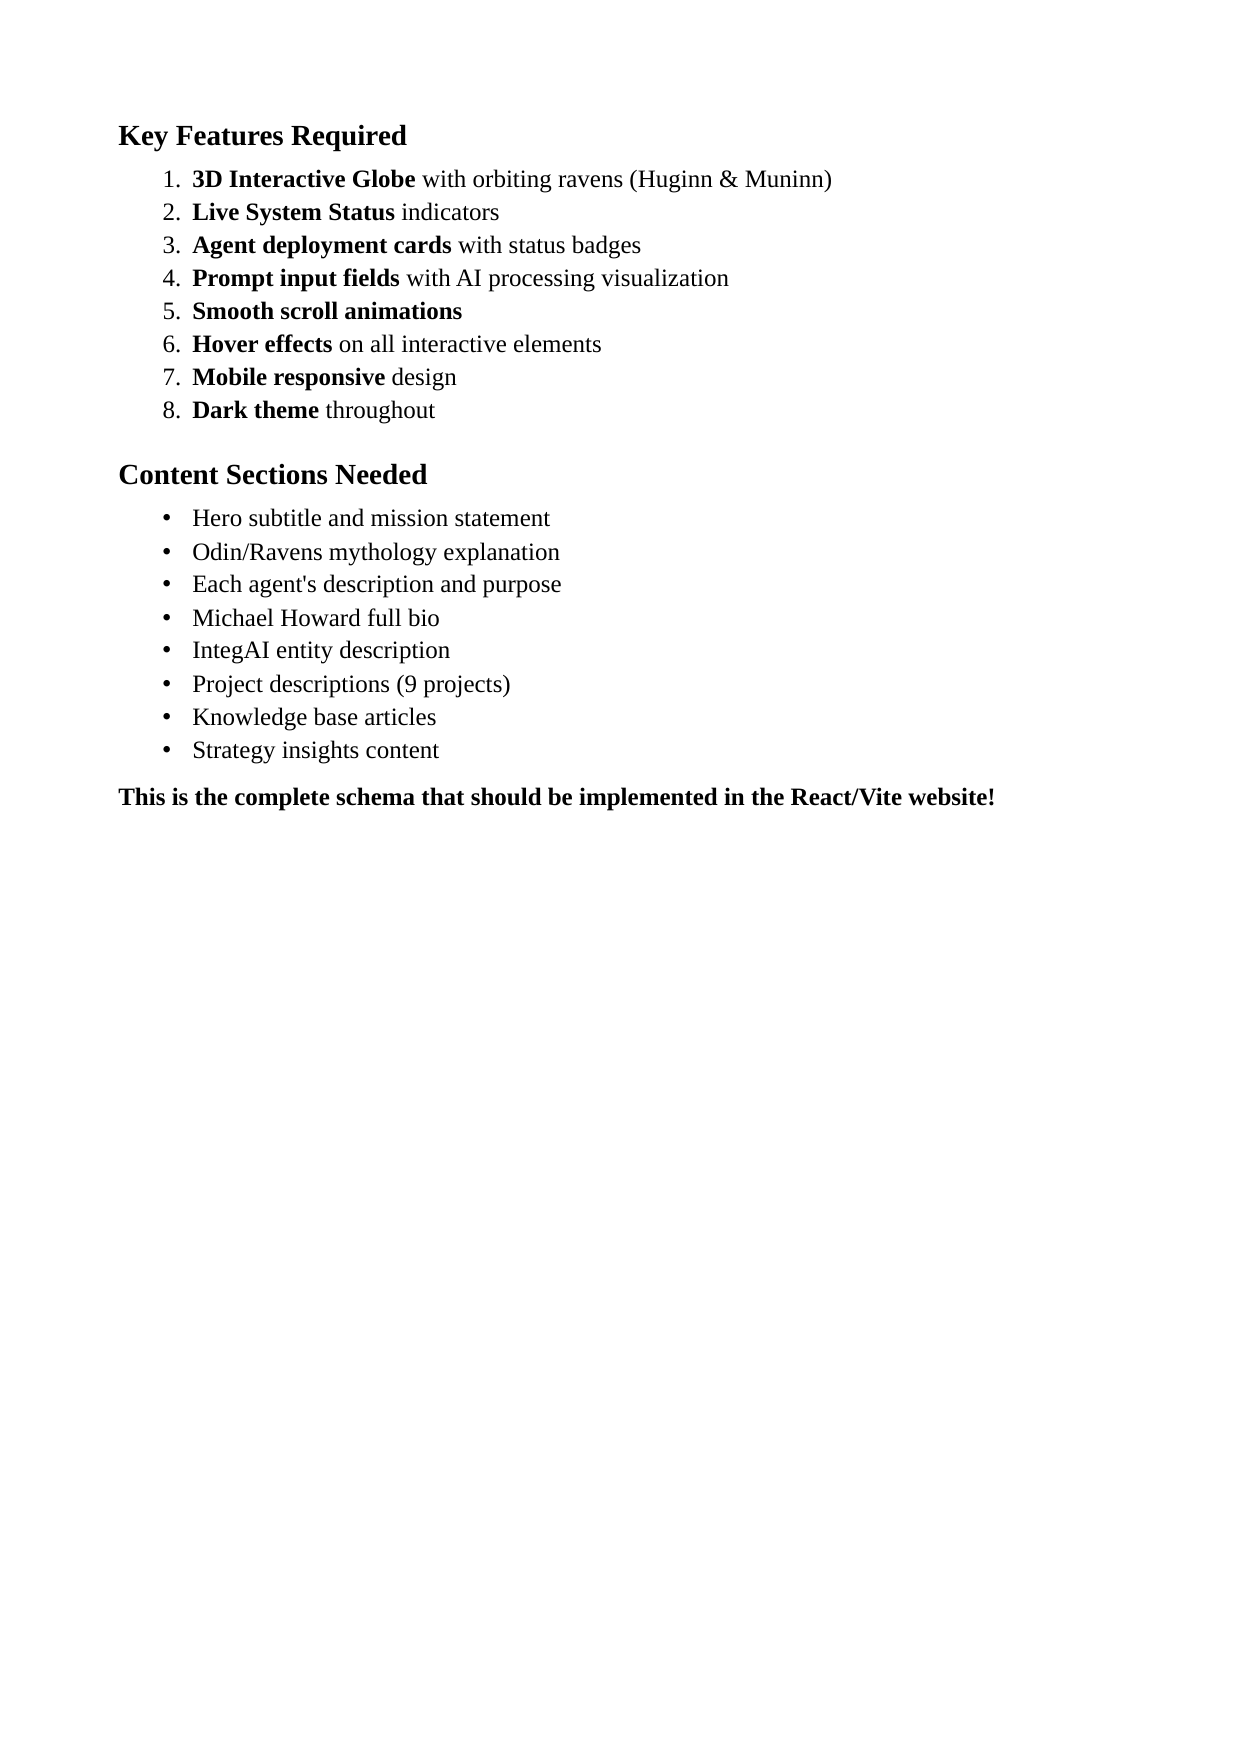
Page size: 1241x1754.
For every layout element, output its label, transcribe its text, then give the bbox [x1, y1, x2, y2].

list Hero subtitle and mission statement [162, 503, 1122, 532]
list IntegAI entity description [162, 636, 1122, 664]
list 3D Interactive Globe with orbiting ravens (Huginn & Muninn) [162, 164, 1122, 193]
list Michael Howard full bio [162, 603, 1122, 631]
list Dark theme throughout [162, 395, 1122, 424]
list Smooth scroll animations [162, 296, 1122, 325]
subtitle Content Sections Needed [118, 457, 1122, 491]
list Hover effects on all interactive elements [162, 329, 1122, 358]
list Live System Status indicators [162, 197, 1122, 226]
list Project descriptions (9 projects) [162, 669, 1122, 697]
list Prompt input fields with AI processing visualization [162, 263, 1122, 292]
list Mobile responsive design [162, 362, 1122, 391]
list Odin/Ravens mythology explanation [162, 537, 1122, 565]
subtitle Key Features Required [118, 118, 1122, 152]
list Agent deployment cards with status badges [162, 230, 1122, 259]
list Each agent's description and purpose [162, 569, 1122, 598]
text This is the complete schema that should be implemented in the React/Vite website! [118, 782, 1122, 811]
list Knowledge base articles [162, 702, 1122, 730]
list Strategy insights content [162, 735, 1122, 763]
